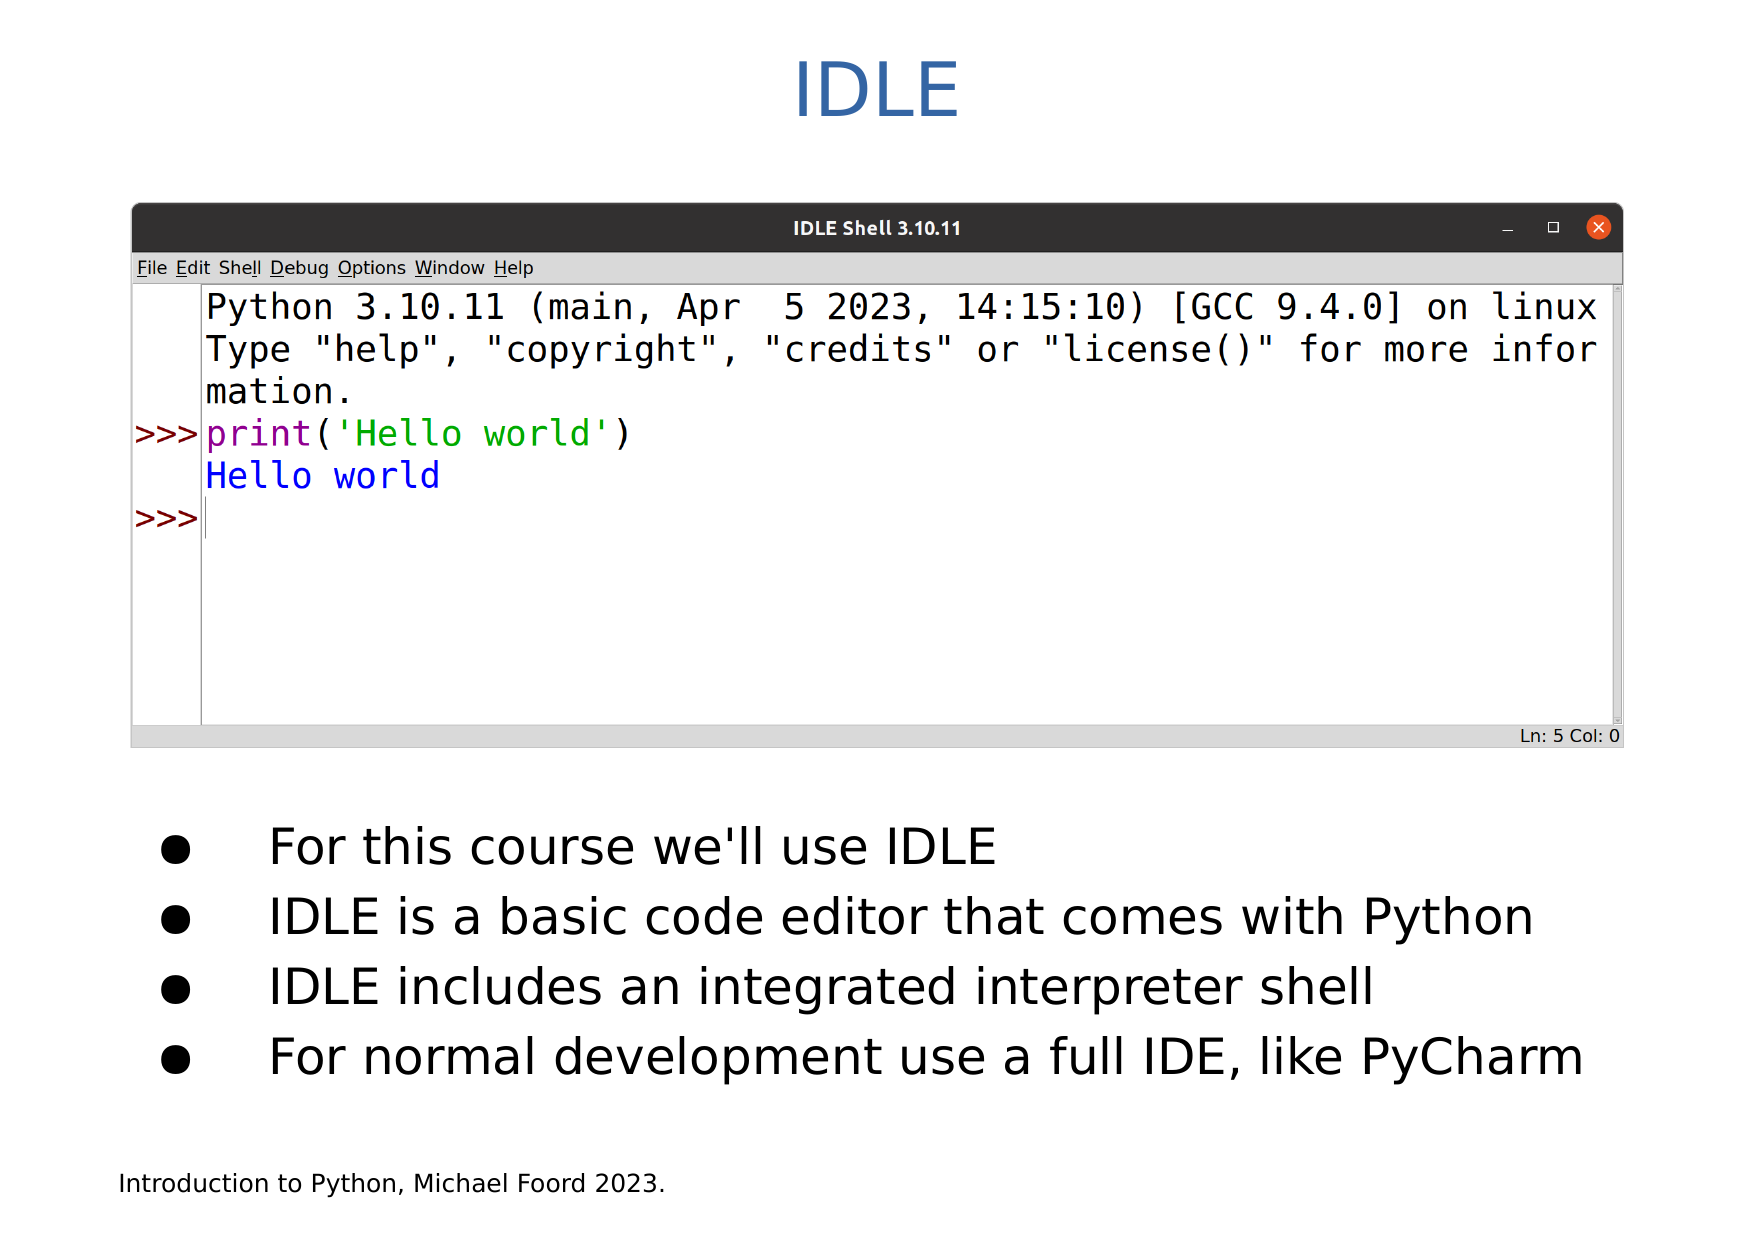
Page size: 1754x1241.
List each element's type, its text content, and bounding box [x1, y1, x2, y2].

list For normal development use a full IDE, like PyCharm [156, 1028, 1636, 1087]
picture [118, 192, 1636, 760]
list IDLE is a basic code editor that comes with Python [156, 888, 1636, 946]
list For this course we'll use IDLE [156, 818, 1636, 876]
list IDLE includes an integrated interpreter shell [156, 958, 1636, 1016]
subtitle IDLE [118, 47, 1636, 134]
